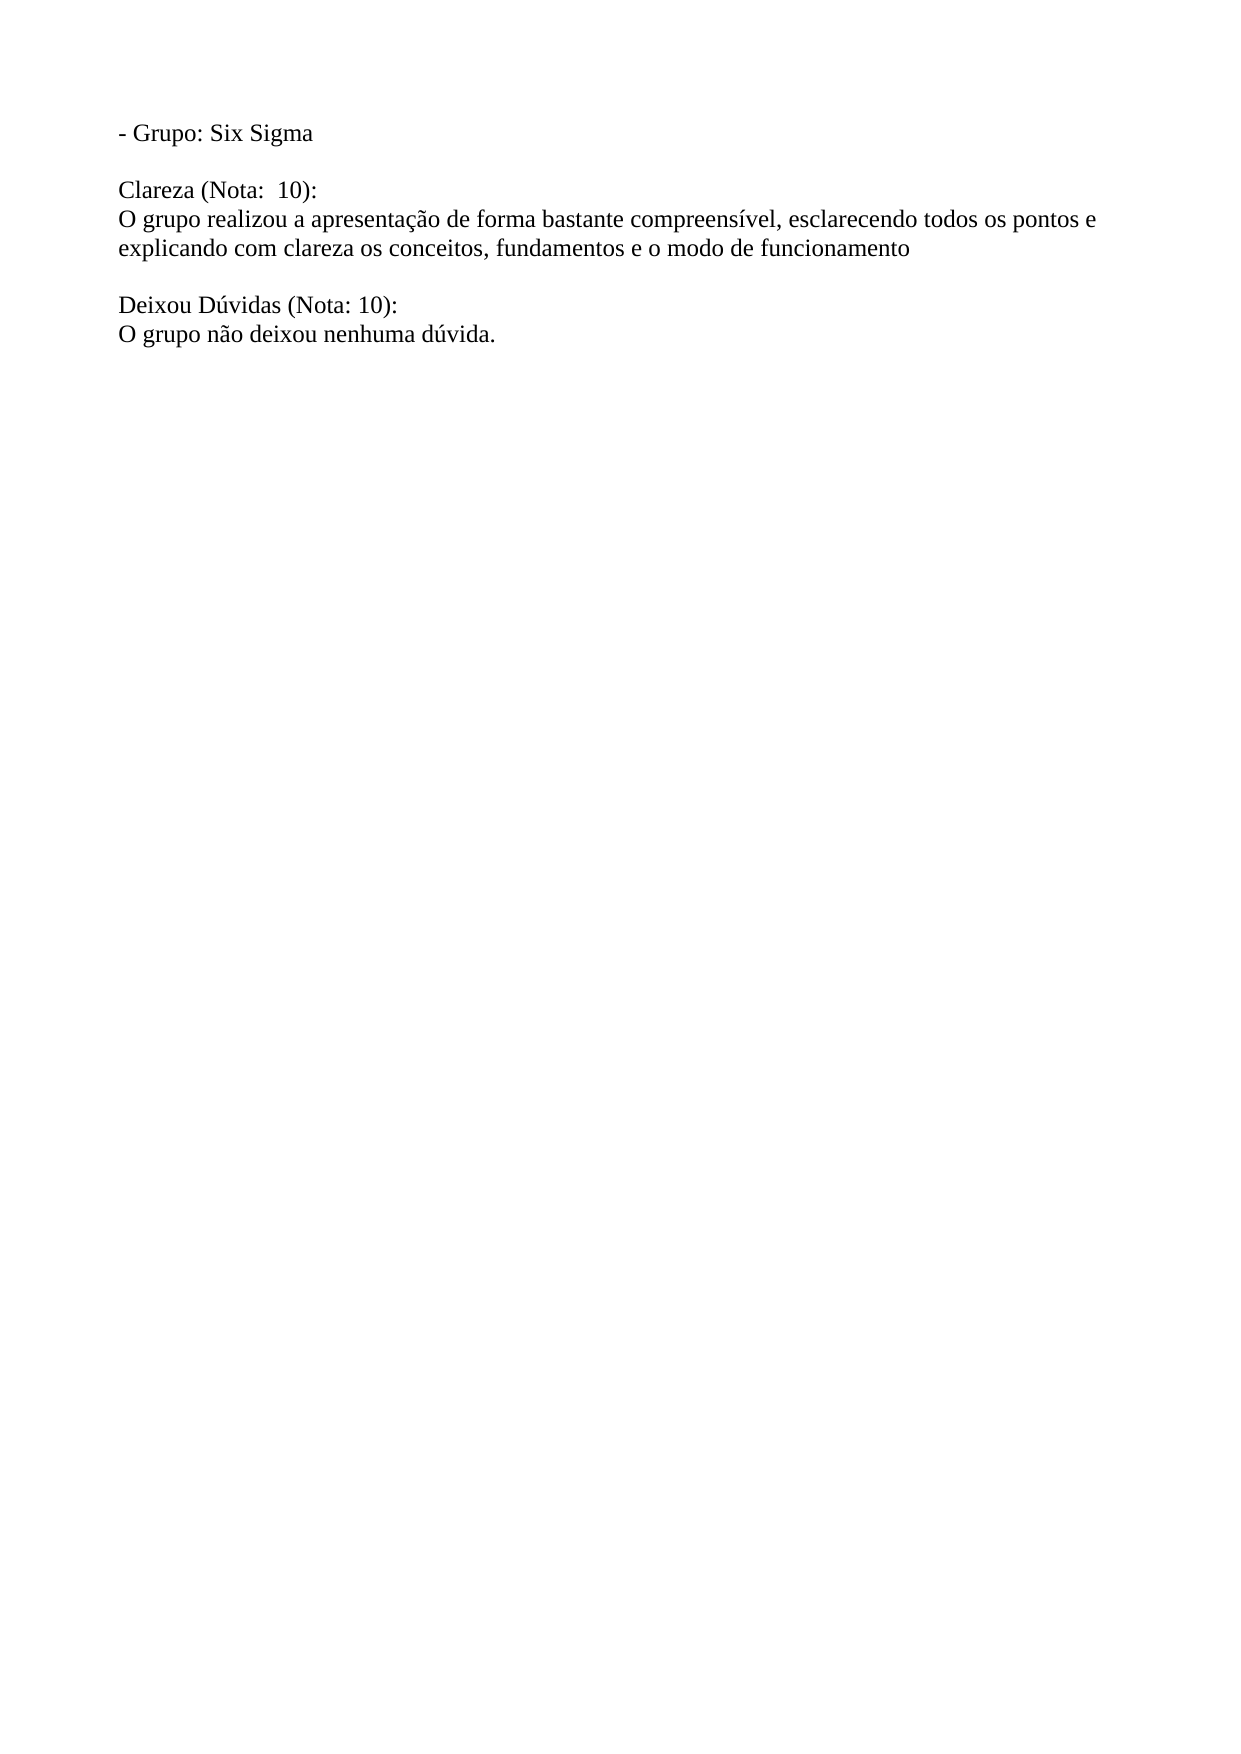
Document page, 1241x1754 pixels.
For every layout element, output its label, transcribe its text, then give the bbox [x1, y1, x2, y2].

text Deixou Dúvidas (Nota: 10): [118, 291, 1122, 319]
text Clareza (Nota: 10): [118, 176, 1122, 204]
text O grupo não deixou nenhuma dúvida. [118, 319, 1122, 348]
text O grupo realizou a apresentação de forma bastante compreensível, esclarecendo todos os pontos e explicando com clareza os conceitos, fundamentos e o modo de funcionamento [118, 204, 1122, 262]
text - Grupo: Six Sigma [118, 118, 1122, 147]
